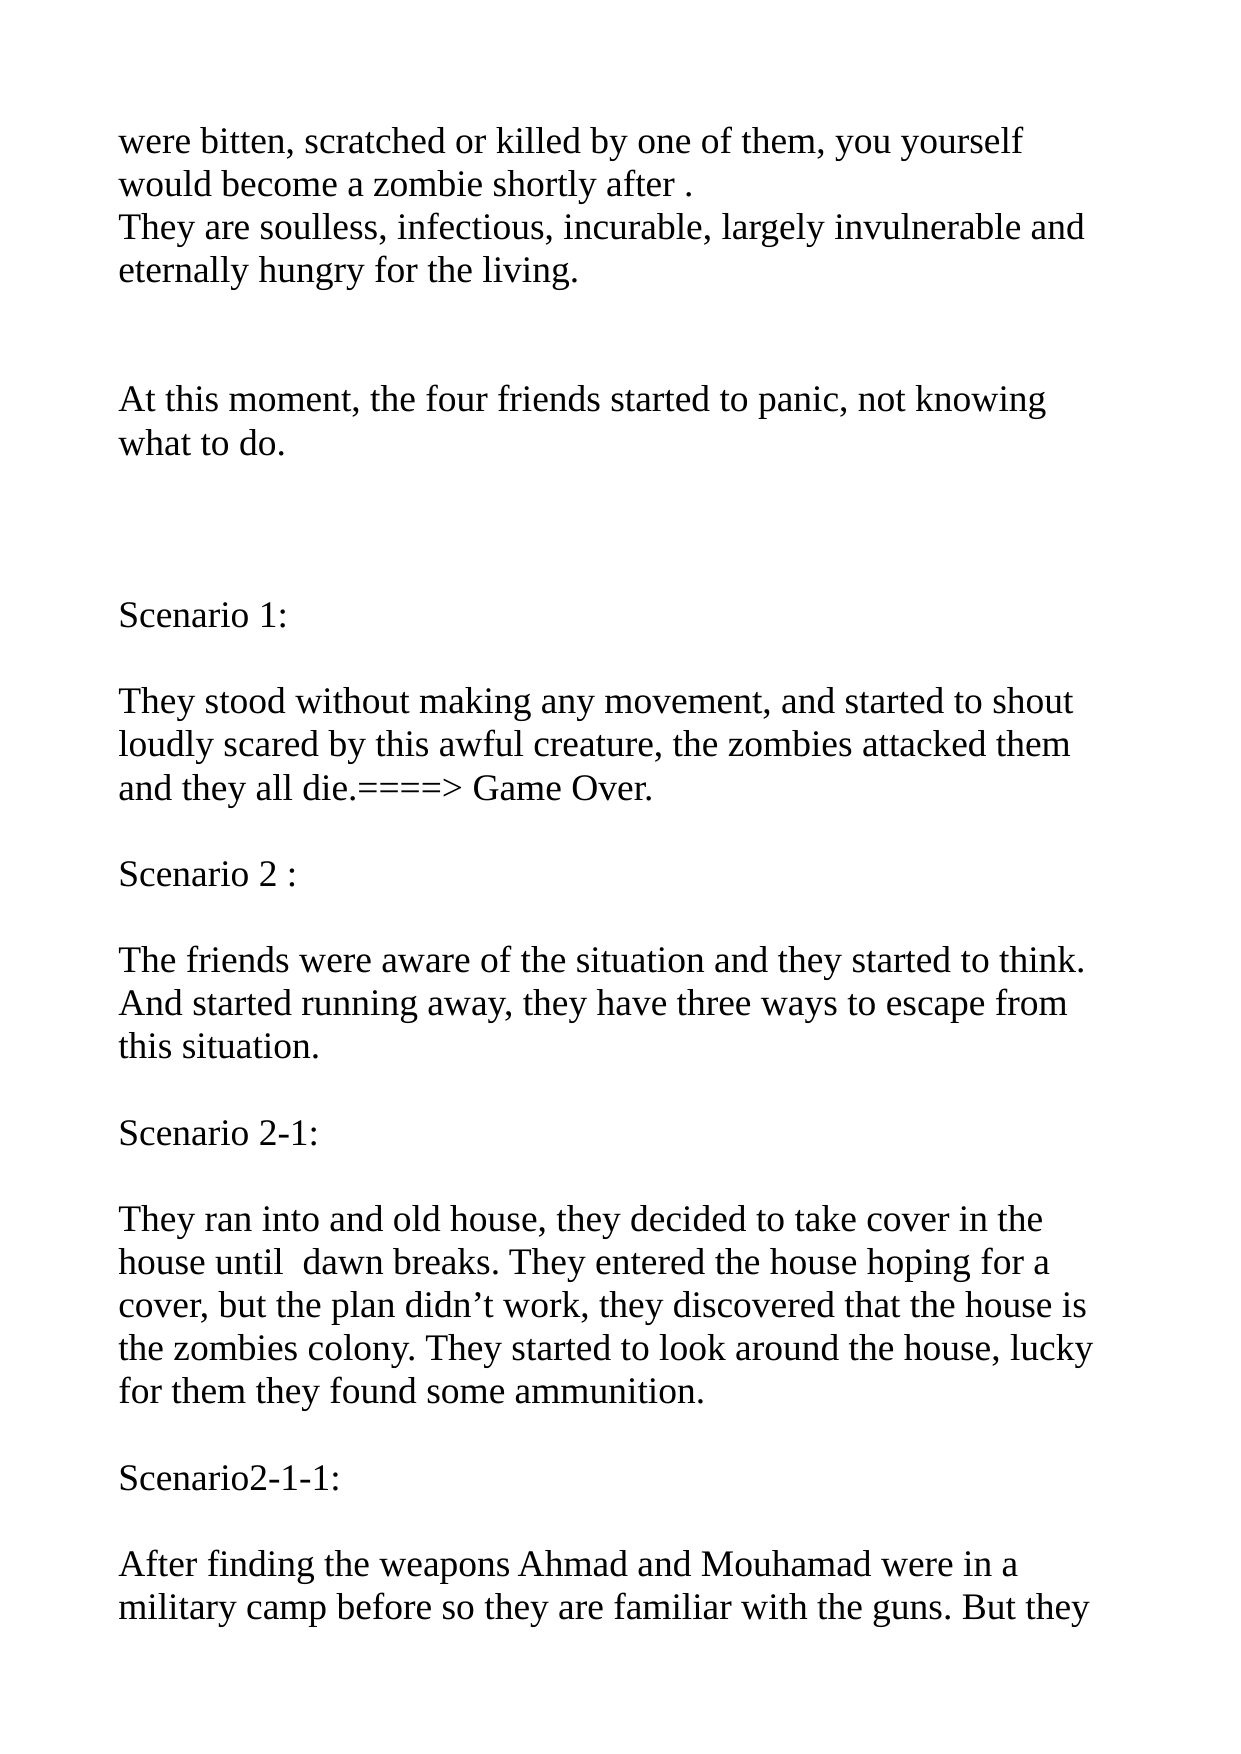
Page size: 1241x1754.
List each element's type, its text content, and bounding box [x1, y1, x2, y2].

text After finding the weapons Ahmad and Mouhamad were in a military camp before so they are familiar with the guns. But they [118, 1541, 1122, 1627]
text They stood without making any movement, and started to shout loudly scared by this awful creature, the zombies attacked them and they all die.====> Game Over. [118, 679, 1122, 808]
text were bitten, scratched or killed by one of them, you yourself would become a zombie shortly after . [118, 118, 1122, 204]
text At this moment, the four friends started to panic, not knowing what to do. [118, 377, 1122, 463]
text They are soulless, infectious, incurable, largely invulnerable and eternally hungry for the living. [118, 204, 1122, 291]
text The friends were aware of the situation and they started to think. [118, 937, 1122, 981]
text Scenario 2-1: [118, 1110, 1122, 1153]
text Scenario 2 : [118, 851, 1122, 894]
text They ran into and old house, they decided to take cover in the house until dawn breaks. They entered the house hoping for a cover, but the plan didn’t work, they discovered that the house is the zombies colony. They started to look around the house, lucky for them they found some ammunition. [118, 1196, 1122, 1412]
text Scenario 1: [118, 592, 1122, 636]
text And started running away, they have three ways to escape from this situation. [118, 981, 1122, 1067]
text Scenario2-1-1: [118, 1455, 1122, 1498]
